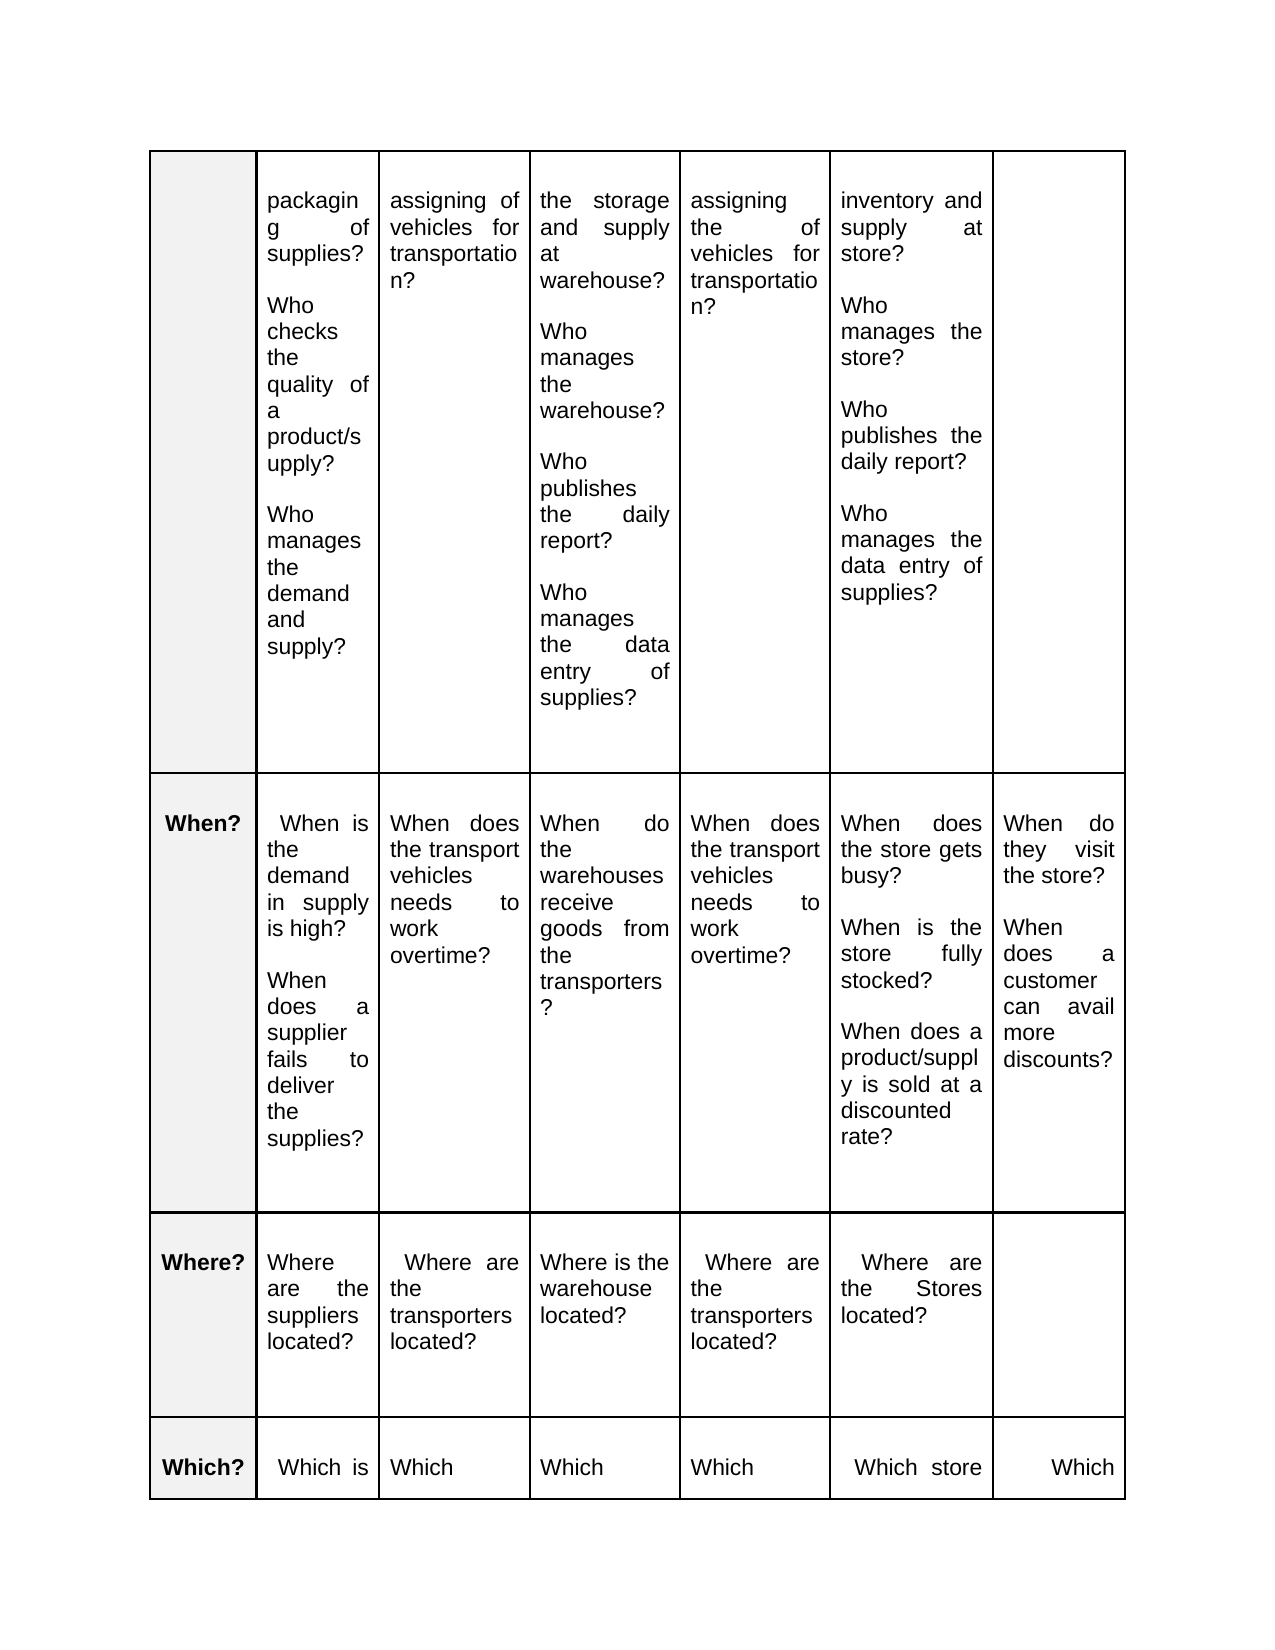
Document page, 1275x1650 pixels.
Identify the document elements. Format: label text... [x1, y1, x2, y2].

table_cell When? [151, 774, 255, 1211]
table_cell When does the transport vehicles needs to work overtime? [380, 774, 529, 1211]
table_cell Where are the transporters located? [681, 1214, 829, 1416]
table_cell assigning the of vehicles for transportation? [681, 152, 829, 772]
table_cell When does the transport vehicles needs to work overtime? [681, 774, 829, 1211]
table_cell Where is the warehouse located? [531, 1214, 679, 1416]
table_cell Which store [831, 1418, 992, 1498]
table_cell Where? [151, 1214, 255, 1416]
table_cell Which [681, 1418, 829, 1498]
table_cell When is the demand in supply is high? When does a supplier fails to deliver the supplies? [258, 774, 378, 1211]
table_cell Where are the suppliers located? [258, 1214, 378, 1416]
table_cell [151, 152, 255, 772]
table_cell Which [994, 1418, 1124, 1498]
table_cell Which [531, 1418, 679, 1498]
table_cell When do they visit the store? When does a customer can avail more discounts? [994, 774, 1124, 1211]
table_cell [994, 1214, 1124, 1416]
table_cell Which is [258, 1418, 378, 1498]
table_cell the storage and supply at warehouse? Who manages the warehouse? Who publishes the daily report? Who manages the data entry of supplies? [531, 152, 679, 772]
table_cell packaging of supplies? Who checks the quality of a product/supply? Who manages the demand and supply? [258, 152, 378, 772]
table_cell assigning of vehicles for transportation? [380, 152, 529, 772]
table_cell When does the store gets busy? When is the store fully stocked? When does a product/supply is sold at a discounted rate? [831, 774, 992, 1211]
table_cell When do the warehouses receive goods from the transporters? [531, 774, 679, 1211]
table_cell Where are the transporters located? [380, 1214, 529, 1416]
table_cell Which? [151, 1418, 255, 1498]
table_cell inventory and supply at store? Who manages the store? Who publishes the daily report? Who manages the data entry of supplies? [831, 152, 992, 772]
table_cell [994, 152, 1124, 772]
table_cell Where are the Stores located? [831, 1214, 992, 1416]
table_cell Which [380, 1418, 529, 1498]
